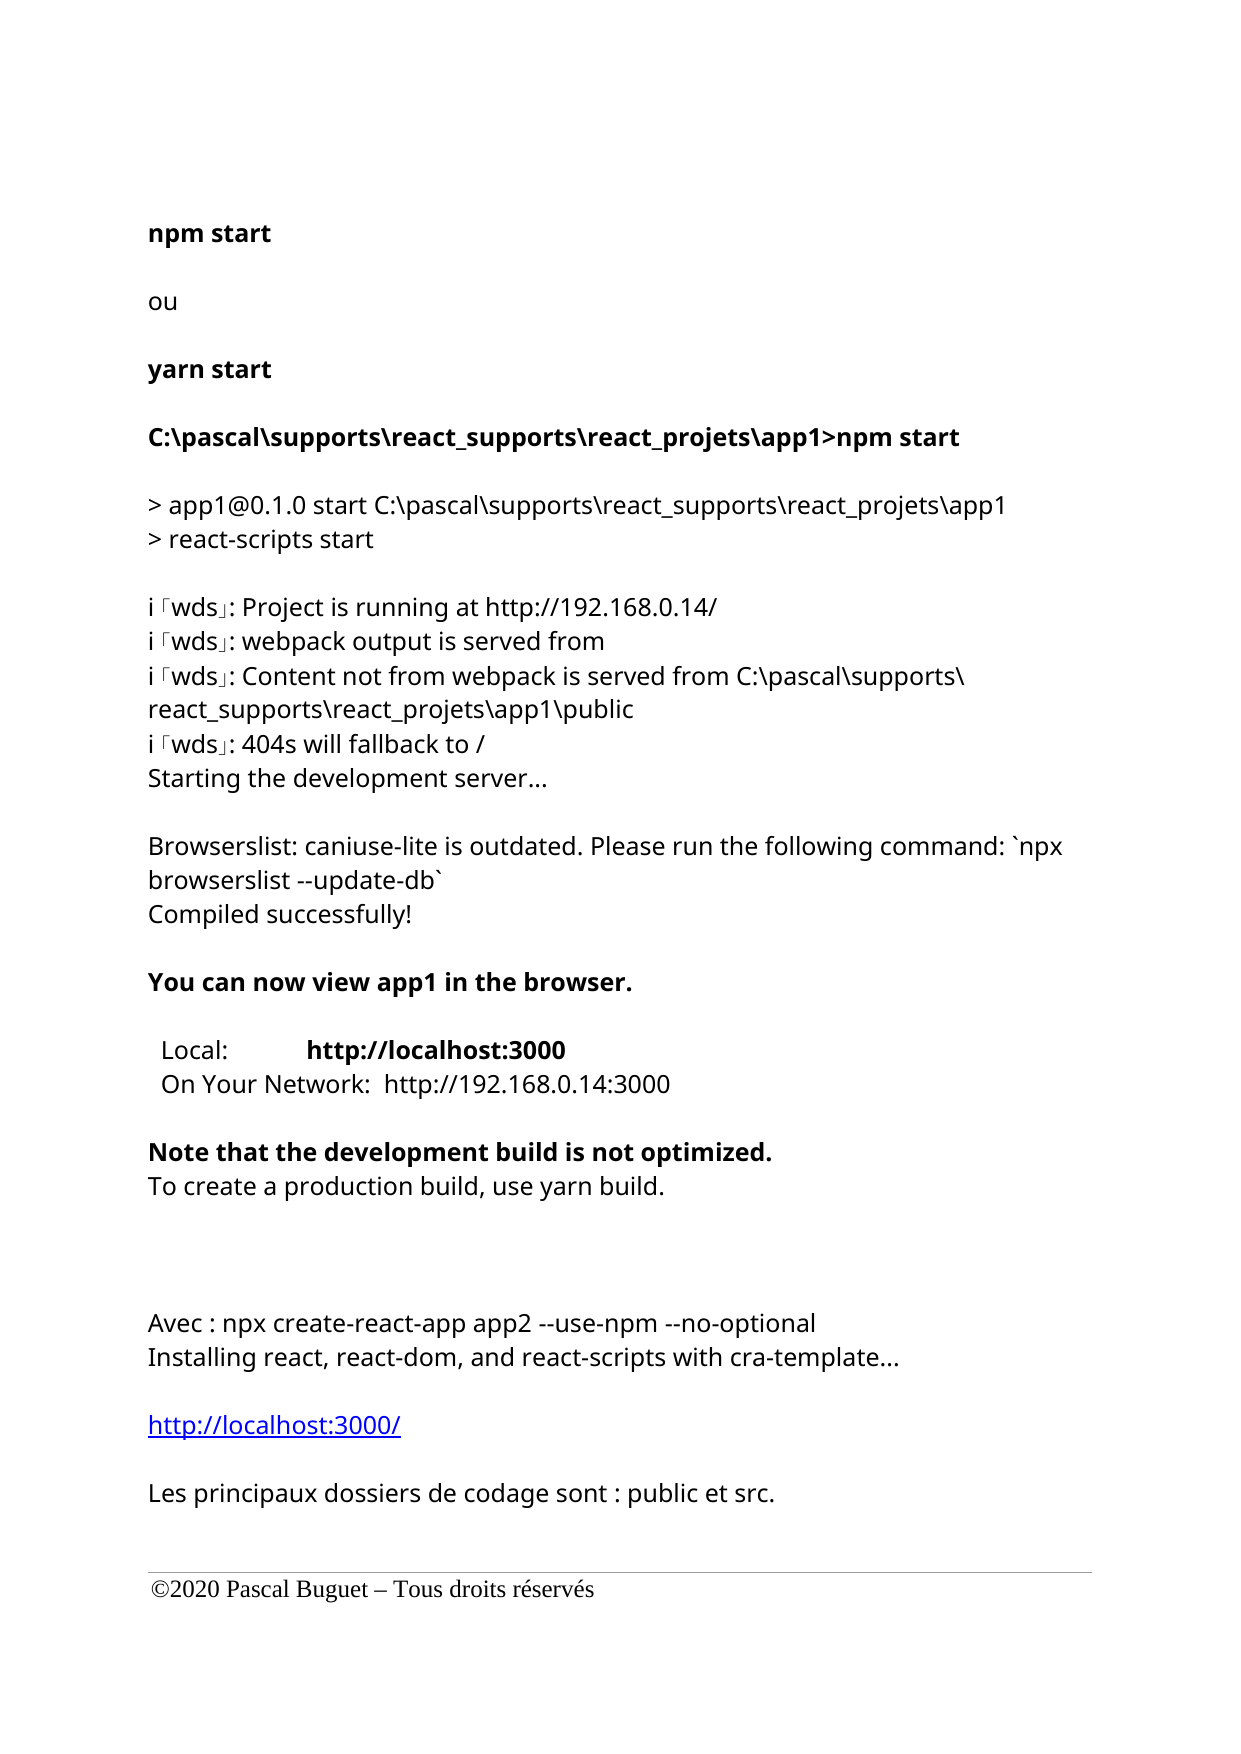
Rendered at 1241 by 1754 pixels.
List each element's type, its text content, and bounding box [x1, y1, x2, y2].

text You can now view app1 in the browser. [148, 965, 1092, 999]
text http://localhost:3000/ [148, 1407, 1092, 1442]
text yarn start [148, 352, 1092, 386]
text i ｢wds｣: Content not from webpack is served from C:\pascal\supports\react_supports\react_projets\app1\public [148, 658, 1092, 726]
text Les principaux dossiers de codage sont : public et src. [148, 1476, 1092, 1510]
text Browserslist: caniuse-lite is outdated. Please run the following command: `npx browserslist --update-db` [148, 828, 1092, 897]
text npm start [148, 215, 1092, 249]
text > react-scripts start [148, 522, 1092, 556]
text On Your Network: http://192.168.0.14:3000 [148, 1067, 1092, 1101]
text C:\pascal\supports\react_supports\react_projets\app1>npm start [148, 420, 1092, 454]
text i ｢wds｣: webpack output is served from [148, 624, 1092, 658]
text i ｢wds｣: 404s will fallback to / [148, 726, 1092, 760]
text > app1@0.1.0 start C:\pascal\supports\react_supports\react_projets\app1 [148, 488, 1092, 522]
text Installing react, react-dom, and react-scripts with cra-template... [148, 1339, 1092, 1373]
text ou [148, 283, 1092, 317]
text Starting the development server... [148, 760, 1092, 794]
text Avec : npx create-react-app app2 --use-npm --no-optional [148, 1305, 1092, 1339]
text i ｢wds｣: Project is running at http://192.168.0.14/ [148, 590, 1092, 624]
text To create a production build, use yarn build. [148, 1169, 1092, 1203]
text Compiled successfully! [148, 897, 1092, 931]
text Local: http://localhost:3000 [148, 1033, 1092, 1067]
text Note that the development build is not optimized. [148, 1135, 1092, 1169]
